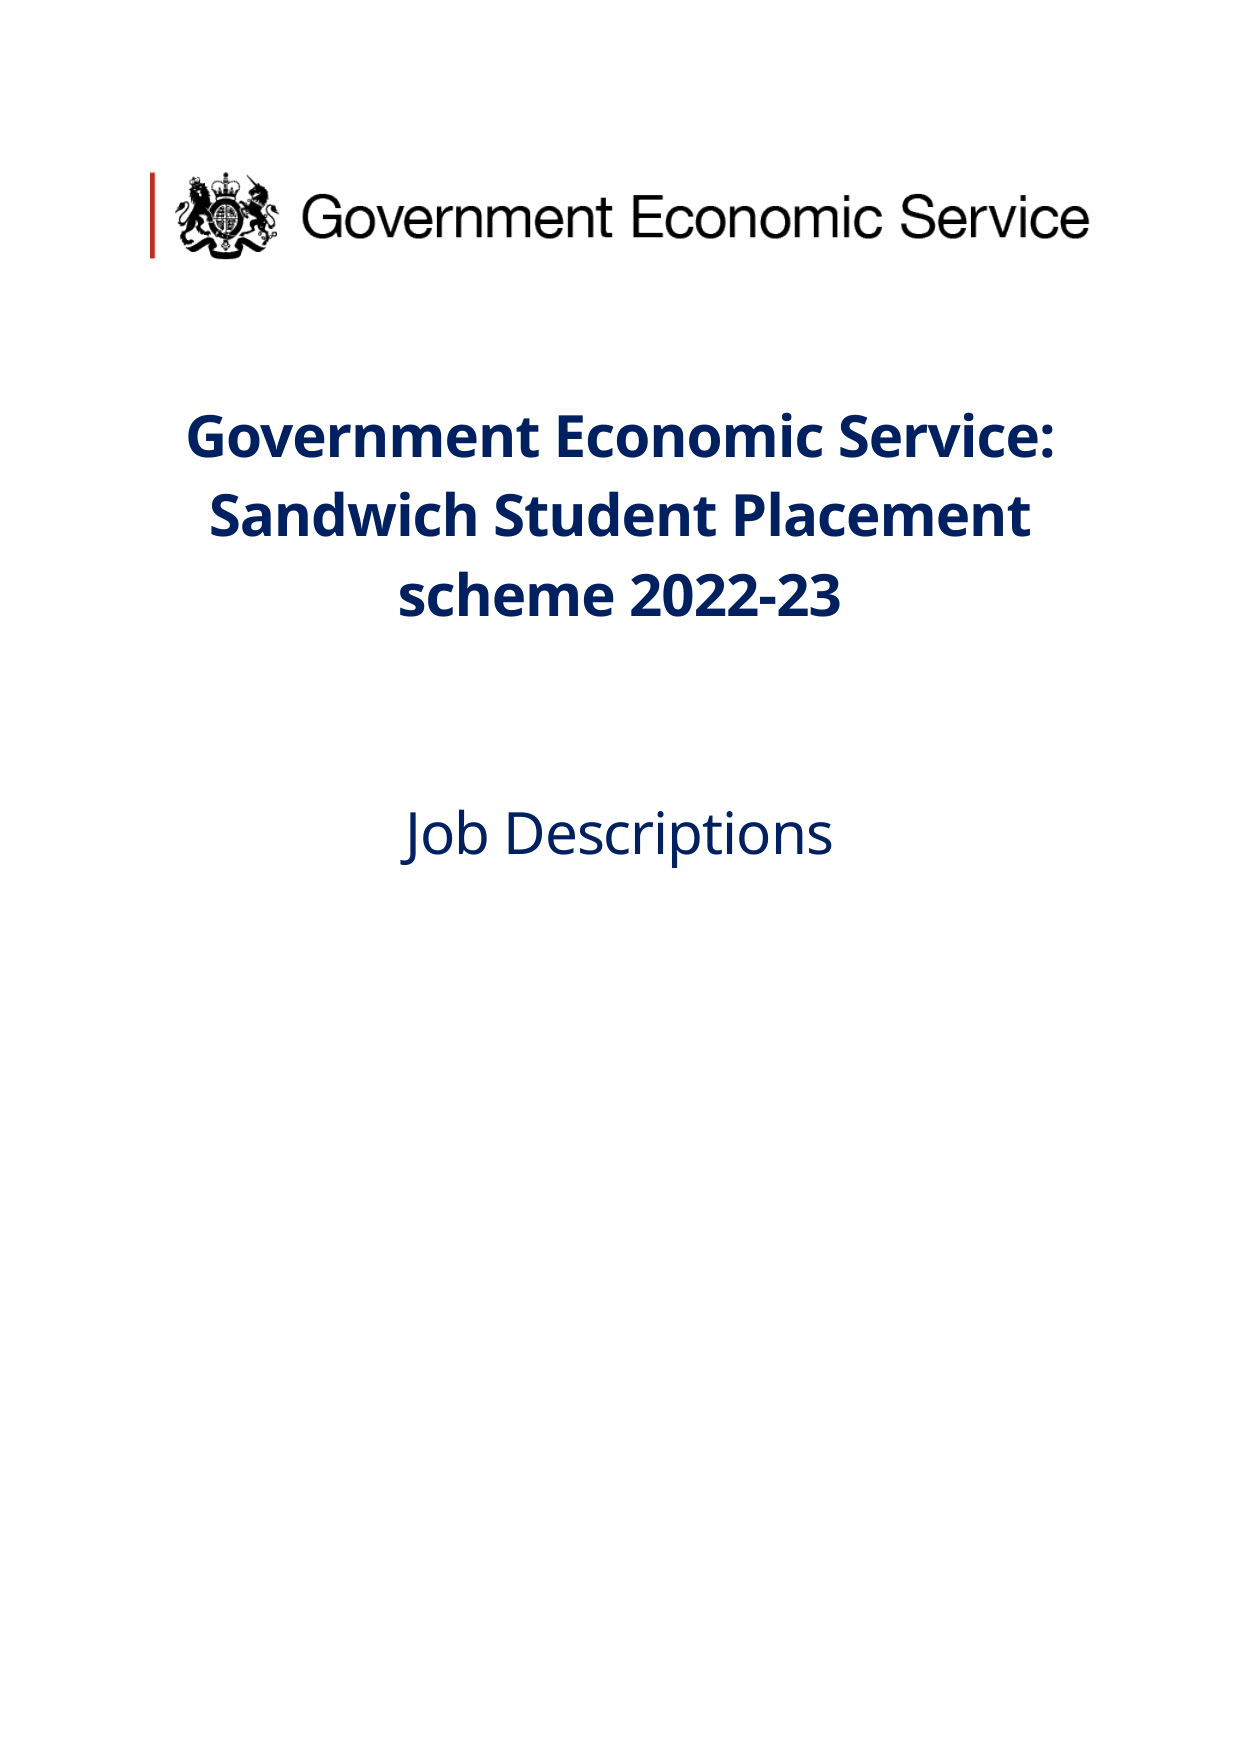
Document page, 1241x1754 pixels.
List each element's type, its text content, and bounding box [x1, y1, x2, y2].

title Job Descriptions [150, 792, 1090, 872]
title Government Economic Service: Sandwich Student Placement scheme 2022-23 [150, 395, 1090, 633]
